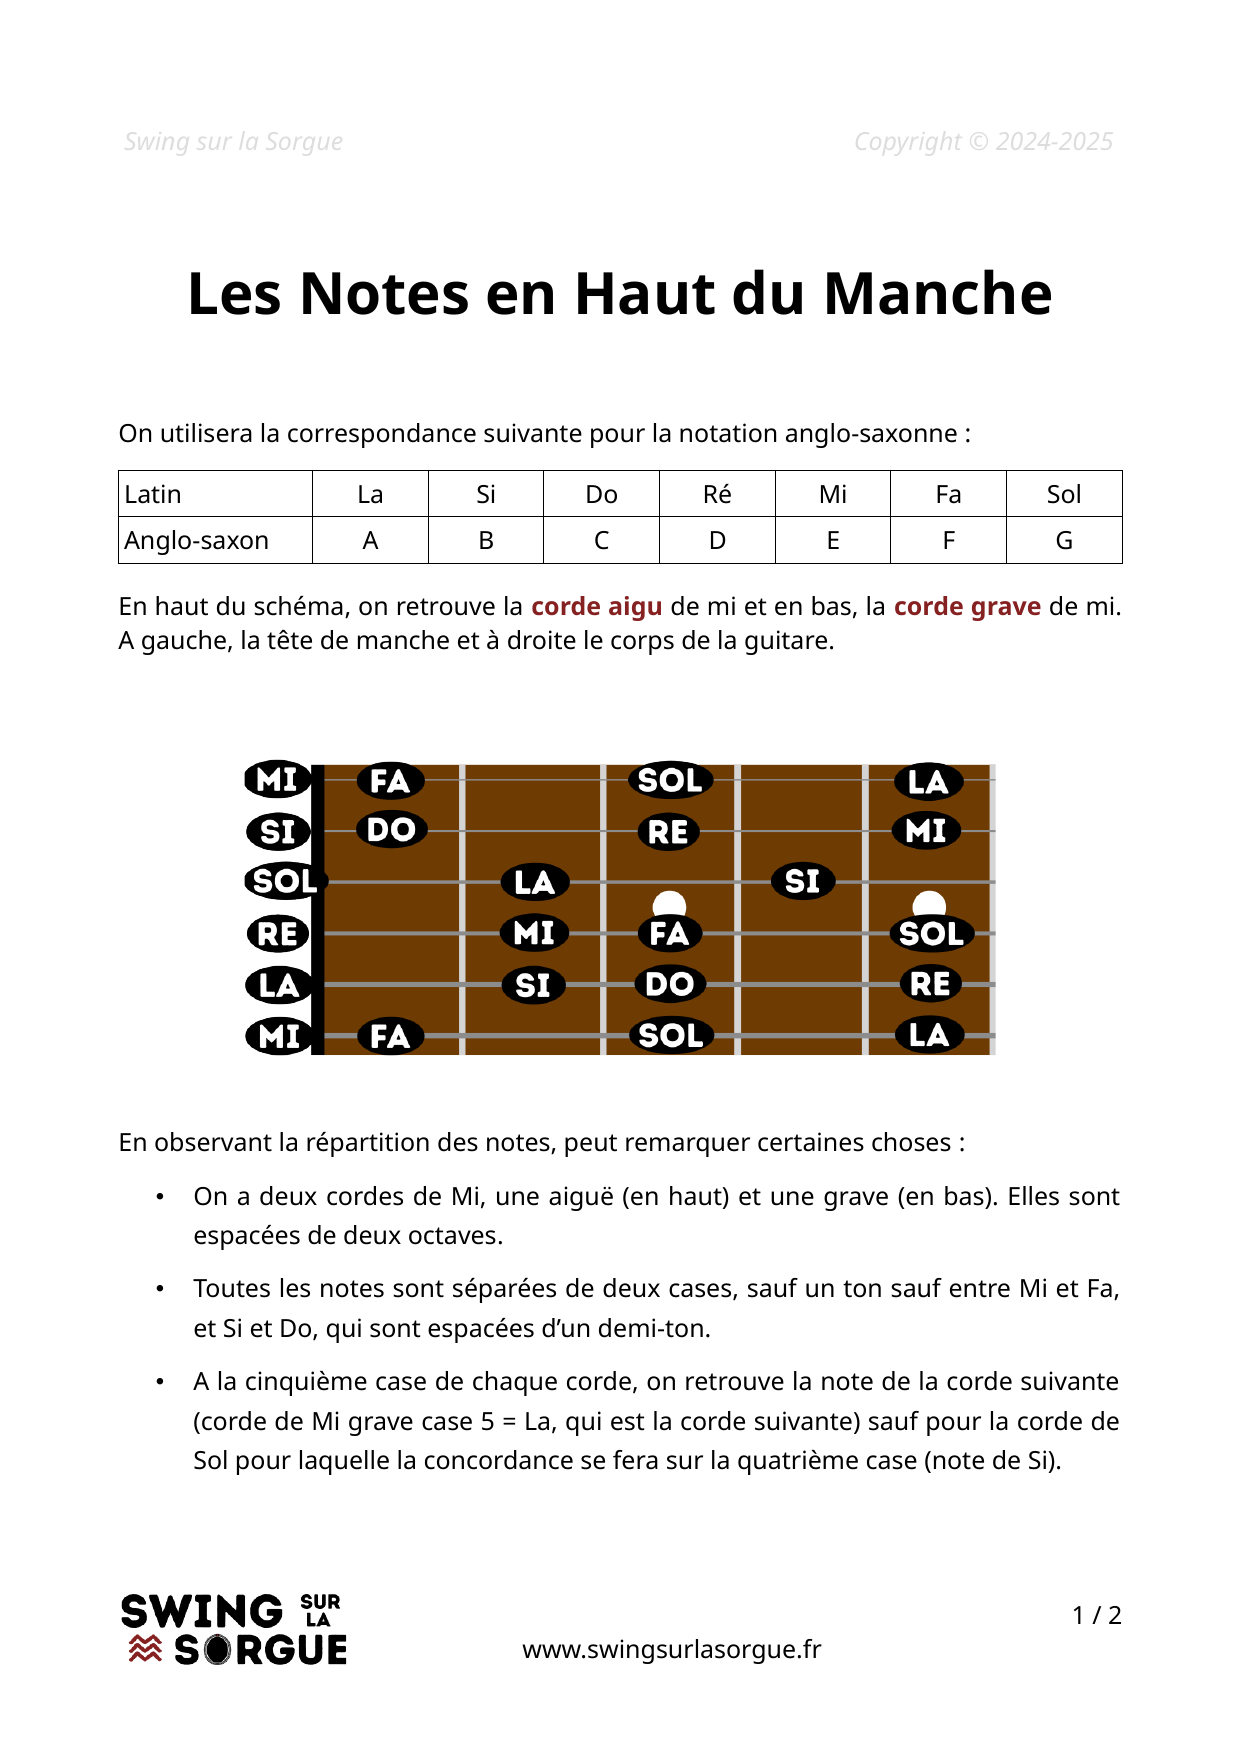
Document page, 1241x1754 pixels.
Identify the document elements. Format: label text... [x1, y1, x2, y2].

table_cell C [544, 517, 659, 563]
table_header La [313, 471, 428, 516]
list On a deux cordes de Mi, une aiguë (en haut) et une grave (en bas). Elles sont espacées de deux octaves. [156, 1178, 1122, 1251]
table_header Do [544, 471, 659, 516]
table_header Si [429, 471, 543, 516]
table_header Sol [1007, 471, 1122, 516]
table_header Fa [891, 471, 1006, 516]
table_header Ré [660, 471, 775, 516]
subtitle En haut du schéma, on retrouve la corde aigu de mi et en bas, la corde grave de mi. A gauche, la tête de manche et à droite le corps de la guitare. [118, 589, 1122, 657]
table_cell B [429, 517, 543, 563]
table_cell Anglo-saxon [119, 517, 312, 563]
title Les Notes en Haut du Manche [118, 252, 1122, 332]
text On utilisera la correspondance suivante pour la notation anglo-saxonne : [118, 416, 1122, 450]
text En observant la répartition des notes, peut remarquer certaines choses : [118, 1124, 1122, 1158]
picture [121, 1594, 347, 1665]
list A la cinquième case de chaque corde, on retrouve la note de la corde suivante (corde de Mi grave case 5 = La, qui est la corde suivante) sauf pour la corde de Sol pour laquelle la concordance se fera sur la quatrième case (note de Si). [156, 1364, 1122, 1476]
picture [244, 756, 996, 1059]
table_cell G [1007, 517, 1122, 563]
list Toutes les notes sont séparées de deux cases, sauf un ton sauf entre Mi et Fa, et Si et Do, qui sont espacées d’un demi-ton. [156, 1271, 1122, 1344]
table_cell E [776, 517, 890, 563]
table_cell F [891, 517, 1006, 563]
table_cell A [313, 517, 428, 563]
table_header Mi [776, 471, 890, 516]
table_header Latin [119, 471, 312, 516]
table_cell D [660, 517, 775, 563]
